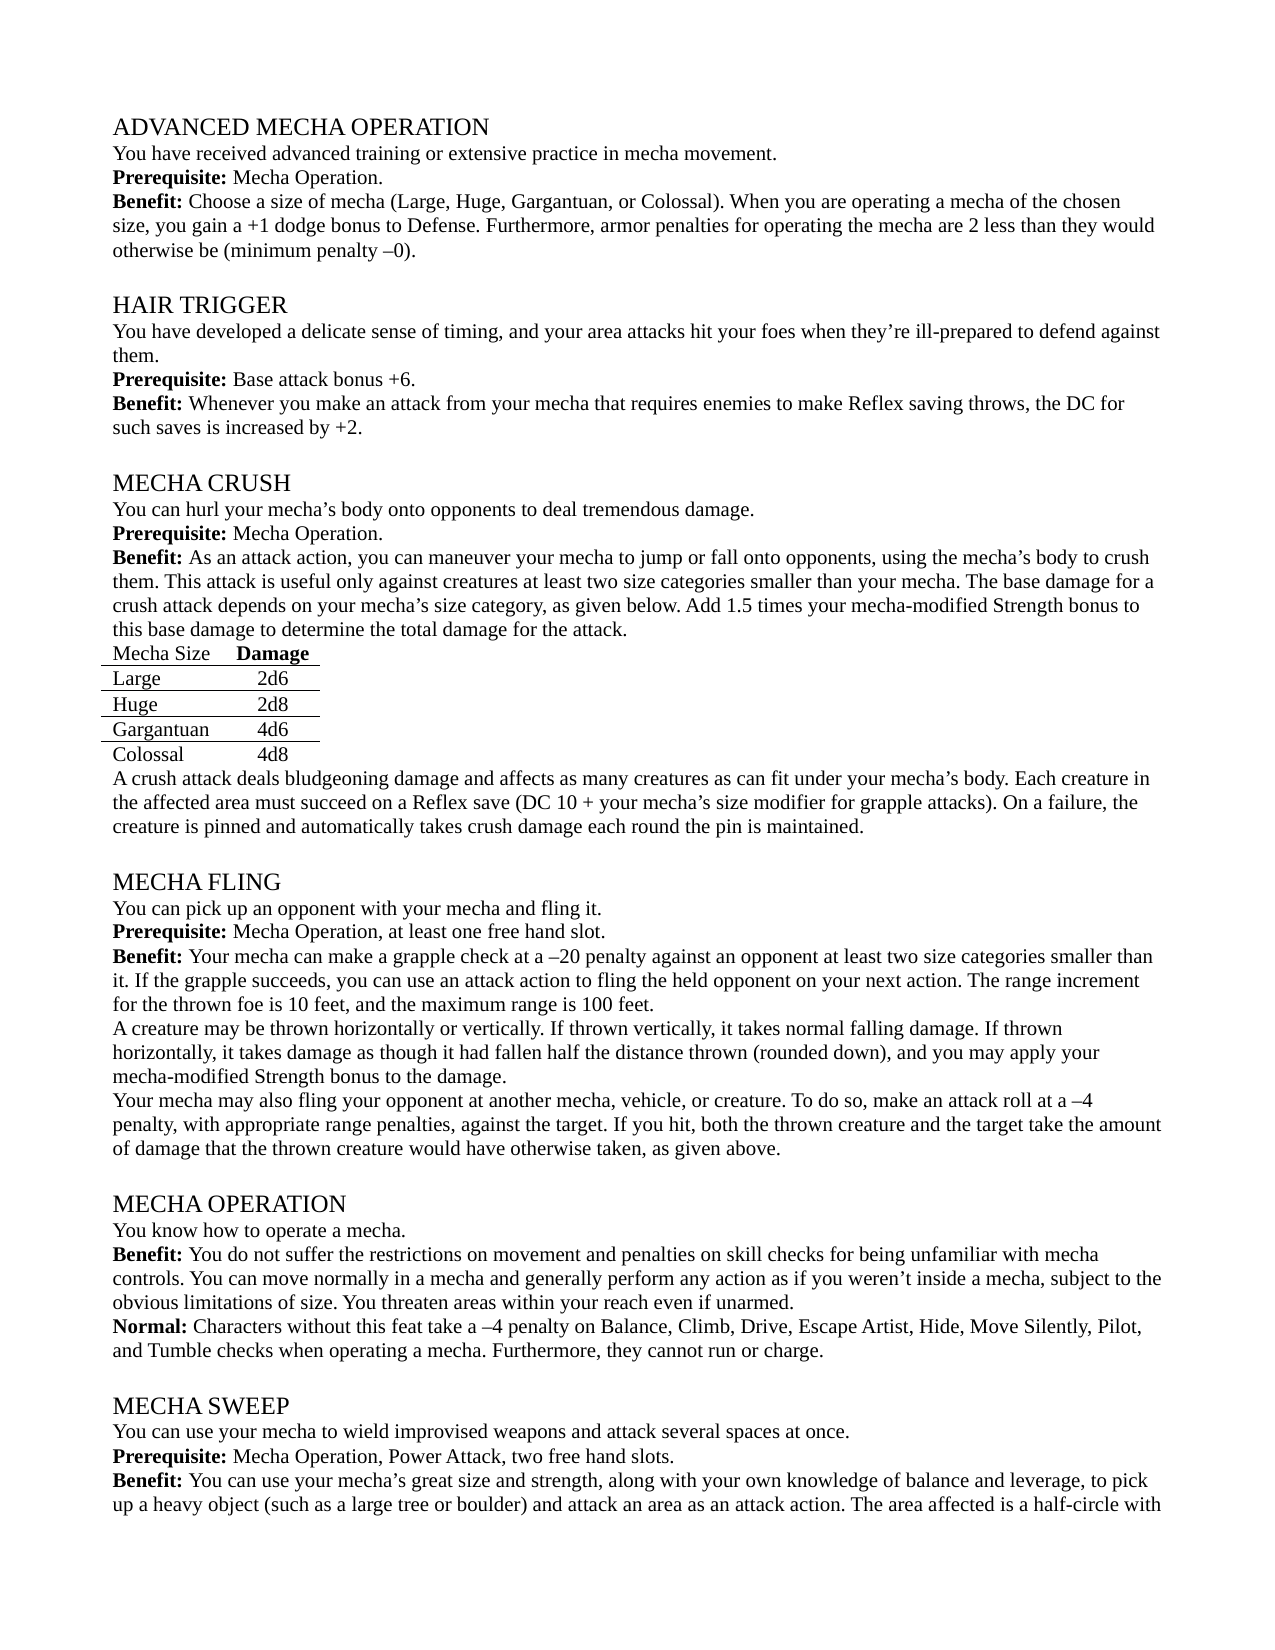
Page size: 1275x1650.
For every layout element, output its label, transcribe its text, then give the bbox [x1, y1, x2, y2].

text Benefit: Your mecha can make a grapple check at a –20 penalty against an opponent at least two size categories smaller than it. If the grapple succeeds, you can use an attack action to fling the held opponent on your next action. The range increment for the thrown foe is 10 feet, and the maximum range is 100 feet. [112, 943, 1162, 1016]
table_cell 4d6 [225, 717, 320, 741]
text A crush attack deals bludgeoning damage and affects as many creatures as can fit under your mecha’s body. Each creature in the affected area must succeed on a Reflex save (DC 10 + your mecha’s size modifier for grapple attacks). On a failure, the creature is pinned and automatically takes crush damage each round the pin is maintained. [112, 766, 1162, 838]
table_cell 4d8 [225, 742, 320, 766]
text Your mecha may also fling your opponent at another mecha, vehicle, or creature. To do so, make an attack roll at a –4 penalty, with appropriate range penalties, against the target. If you hit, both the thrown creature and the target take the amount of damage that the thrown creature would have otherwise taken, as given above. [112, 1088, 1162, 1160]
text MECHA CRUSH [112, 468, 1162, 497]
text You can use your mecha to wield improvised weapons and attack several spaces at once. [112, 1419, 1162, 1443]
text You can pick up an opponent with your mecha and fling it. [112, 895, 1162, 919]
table_cell Huge [101, 691, 225, 716]
table_cell Colossal [101, 742, 225, 766]
text Benefit: Choose a size of mecha (Large, Huge, Gargantuan, or Colossal). When you are operating a mecha of the chosen size, you gain a +1 dodge bonus to Defense. Furthermore, armor penalties for operating the mecha are 2 less than they would otherwise be (minimum penalty –0). [112, 189, 1162, 262]
text Normal: Characters without this feat take a –4 penalty on Balance, Climb, Drive, Escape Artist, Hide, Move Silently, Pilot, and Tumble checks when operating a mecha. Furthermore, they cannot run or charge. [112, 1314, 1162, 1362]
text You know how to operate a mecha. [112, 1218, 1162, 1242]
text Benefit: As an attack action, you can maneuver your mecha to jump or fall onto opponents, using the mecha’s body to crush them. This attack is useful only against creatures at least two size categories smaller than your mecha. The base damage for a crush attack depends on your mecha’s size category, as given below. Add 1.5 times your mecha-modified Strength bonus to this base damage to determine the total damage for the attack. [112, 545, 1162, 641]
table_cell 2d8 [225, 691, 320, 716]
text Benefit: You can use your mecha’s great size and strength, along with your own knowledge of balance and leverage, to pick up a heavy object (such as a large tree or boulder) and attack an area as an attack action. The area affected is a half-circle with [112, 1468, 1162, 1516]
text MECHA OPERATION [112, 1189, 1162, 1218]
text You can hurl your mecha’s body onto opponents to deal tremendous damage. [112, 497, 1162, 521]
table_header Mecha Size [101, 641, 225, 665]
text Prerequisite: Mecha Operation. [112, 165, 1162, 189]
text MECHA FLING [112, 867, 1162, 895]
text You have received advanced training or extensive practice in mecha movement. [112, 141, 1162, 165]
table_cell Large [101, 666, 225, 690]
text ADVANCED MECHA OPERATION [112, 112, 1162, 141]
table_cell Gargantuan [101, 717, 225, 741]
text Prerequisite: Mecha Operation, at least one free hand slot. [112, 919, 1162, 943]
text Prerequisite: Mecha Operation. [112, 521, 1162, 545]
text Prerequisite: Base attack bonus +6. [112, 367, 1162, 391]
table_cell 2d6 [225, 666, 320, 690]
text A creature may be thrown horizontally or vertically. If thrown vertically, it takes normal falling damage. If thrown horizontally, it takes damage as though it had fallen half the distance thrown (rounded down), and you may apply your mecha-modified Strength bonus to the damage. [112, 1016, 1162, 1088]
text Prerequisite: Mecha Operation, Power Attack, two free hand slots. [112, 1443, 1162, 1468]
table_header Damage [225, 641, 320, 665]
text Benefit: You do not suffer the restrictions on movement and penalties on skill checks for being unfamiliar with mecha controls. You can move normally in a mecha and generally perform any action as if you weren’t inside a mecha, subject to the obvious limitations of size. You threaten areas within your reach even if unarmed. [112, 1242, 1162, 1314]
text Benefit: Whenever you make an attack from your mecha that requires enemies to make Reflex saving throws, the DC for such saves is increased by +2. [112, 391, 1162, 439]
text MECHA SWEEP [112, 1391, 1162, 1419]
text You have developed a delicate sense of timing, and your area attacks hit your foes when they’re ill-prepared to defend against them. [112, 319, 1162, 367]
text HAIR TRIGGER [112, 290, 1162, 319]
